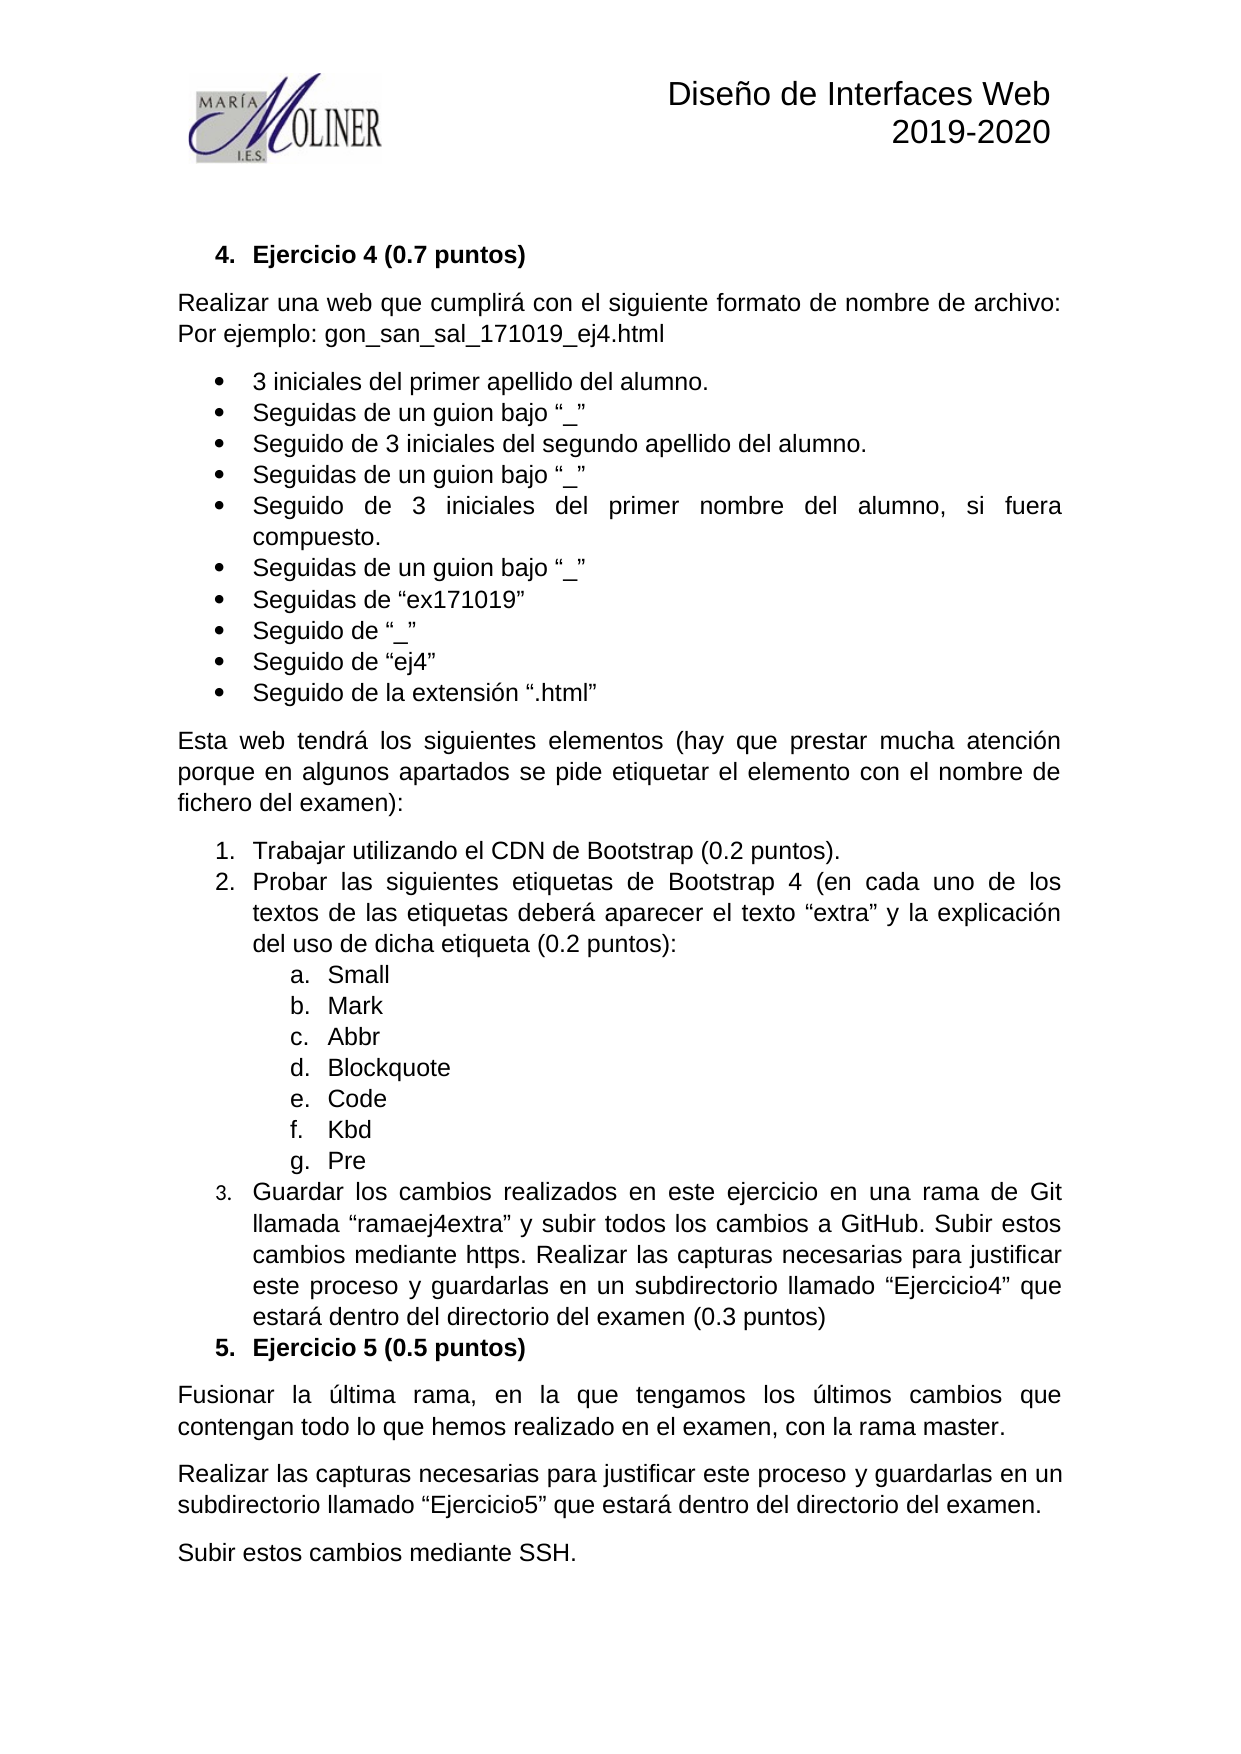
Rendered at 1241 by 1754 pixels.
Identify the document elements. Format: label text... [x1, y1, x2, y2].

list Seguido de 3 iniciales del primer nombre del alumno, si fuera compuesto. [215, 491, 1063, 551]
list Seguido de “ej4” [215, 647, 1063, 676]
list Seguidas de “ex171019” [215, 584, 1063, 613]
list Seguido de la extensión “.html” [215, 678, 1063, 707]
list Small [290, 960, 1063, 988]
text Realizar las capturas necesarias para justificar este proceso y guardarlas en un subdirectorio llamado “Ejercicio5” que estará dentro del directorio del examen. [177, 1459, 1063, 1519]
picture [188, 73, 383, 164]
list Blockquote [290, 1053, 1063, 1082]
list Kbd [290, 1115, 1063, 1144]
list Seguidas de un guion bajo “_” [215, 398, 1063, 427]
text Subir estos cambios mediante SSH. [177, 1538, 1063, 1567]
list Ejercicio 4 (0.7 puntos) [215, 240, 1063, 269]
list 3 iniciales del primer apellido del alumno. [215, 367, 1063, 396]
list Seguido de 3 iniciales del segundo apellido del alumno. [215, 429, 1063, 458]
list Ejercicio 5 (0.5 puntos) [215, 1333, 1063, 1361]
list Seguidas de un guion bajo “_” [215, 460, 1063, 489]
list Trabajar utilizando el CDN de Bootstrap (0.2 puntos). [215, 836, 1063, 864]
list Abbr [290, 1022, 1063, 1051]
list Mark [290, 991, 1063, 1019]
text Realizar una web que cumplirá con el siguiente formato de nombre de archivo: Por ejemplo: gon_san_sal_171019_ej4.html [177, 288, 1063, 348]
list Seguidas de un guion bajo “_” [215, 553, 1063, 582]
list Guardar los cambios realizados en este ejercicio en una rama de Git llamada “ramaej4extra” y subir todos los cambios a GitHub. Subir estos cambios mediante https. Realizar las capturas necesarias para justificar este proceso y guardarlas en un subdirectorio llamado “Ejercicio4” que estará dentro del directorio del examen (0.3 puntos) [215, 1177, 1063, 1330]
list Probar las siguientes etiquetas de Bootstrap 4 (en cada uno de los textos de las etiquetas deberá aparecer el texto “extra” y la explicación del uso de dicha etiqueta (0.2 puntos): [215, 867, 1063, 957]
text Fusionar la última rama, en la que tengamos los últimos cambios que contengan todo lo que hemos realizado en el examen, con la rama master. [177, 1380, 1063, 1440]
list Pre [290, 1146, 1063, 1175]
text Esta web tendrá los siguientes elementos (hay que prestar mucha atención porque en algunos apartados se pide etiquetar el elemento con el nombre de fichero del examen): [177, 726, 1063, 817]
list Code [290, 1084, 1063, 1113]
list Seguido de “_” [215, 616, 1063, 644]
